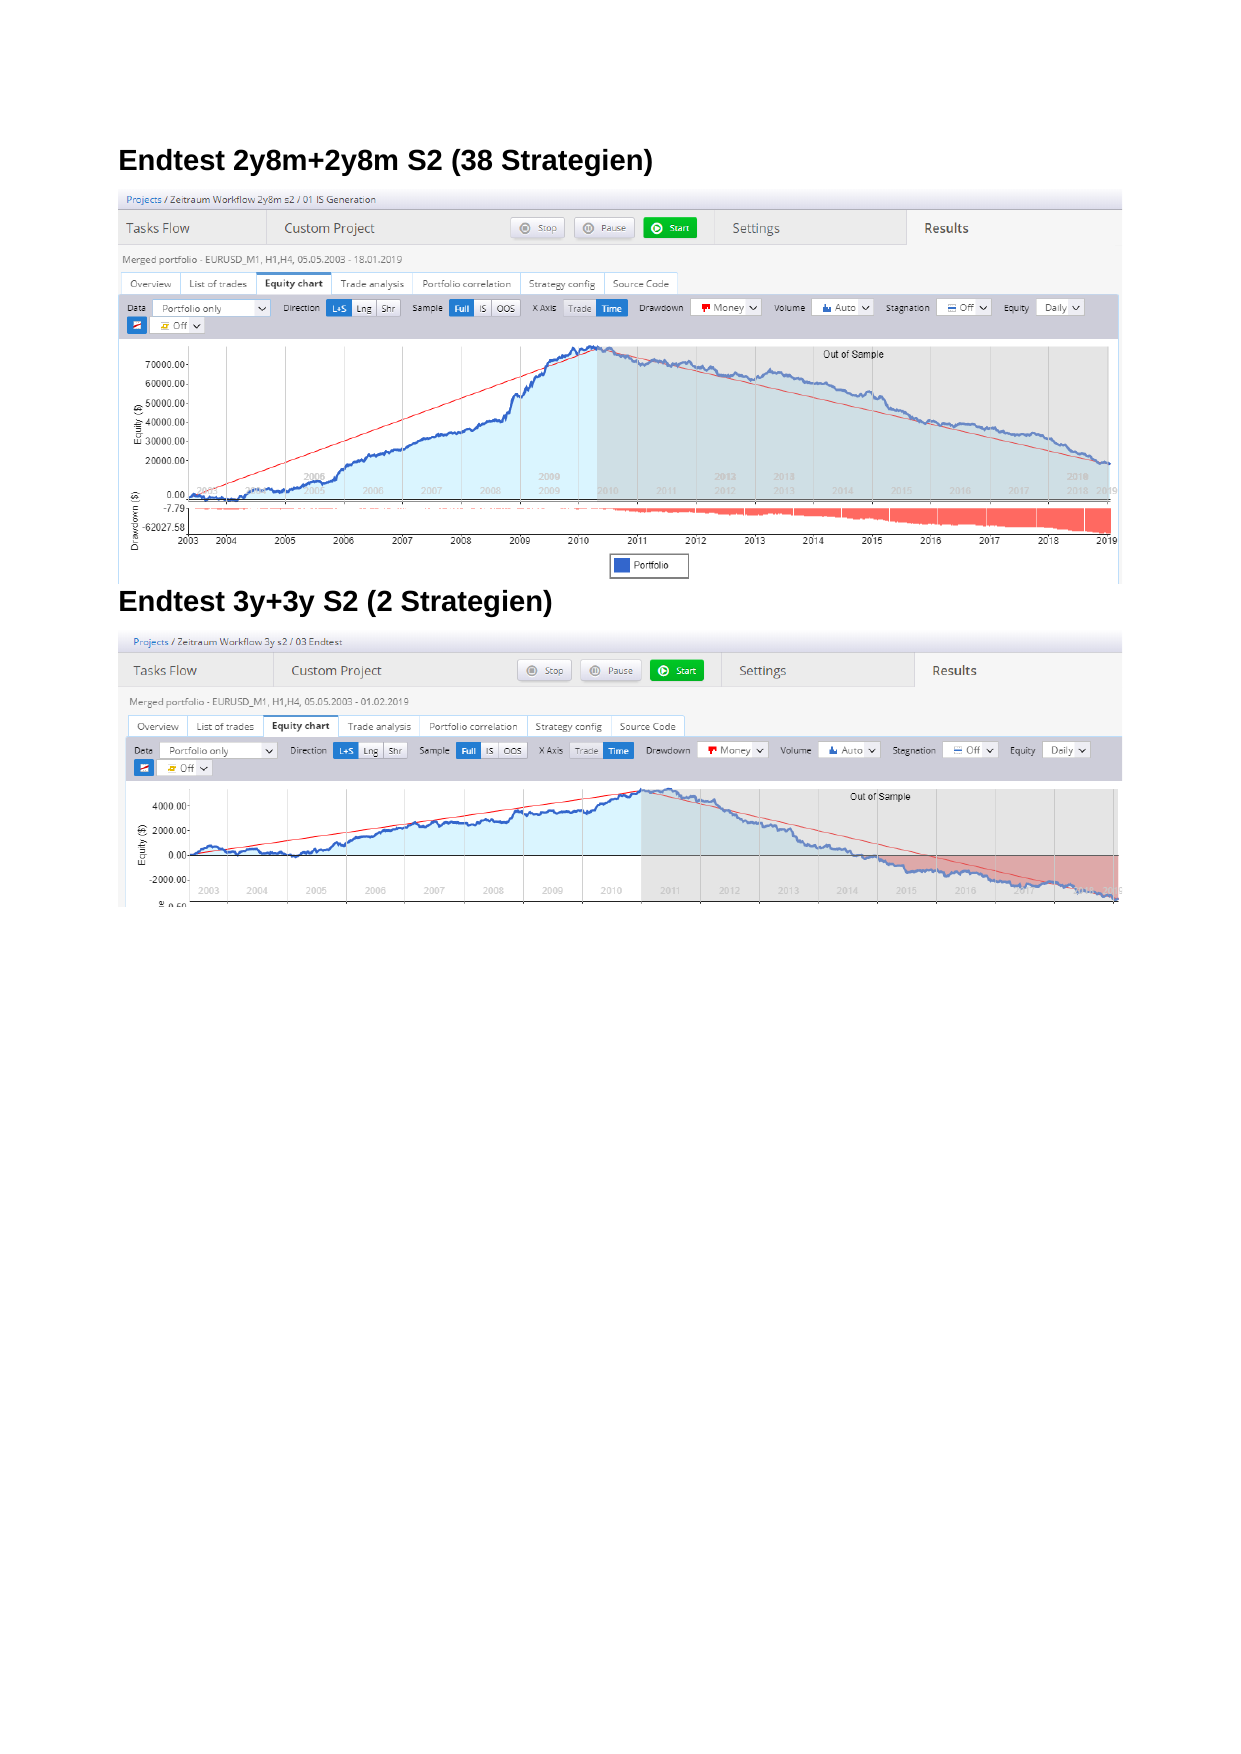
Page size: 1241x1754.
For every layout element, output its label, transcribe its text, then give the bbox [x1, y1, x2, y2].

subtitle Endtest 3y+3y S2 (2 Strategien) [118, 584, 1122, 618]
picture [118, 630, 1123, 907]
subtitle Endtest 2y8m+2y8m S2 (38 Strategien) [118, 143, 1122, 177]
picture [118, 189, 1123, 584]
